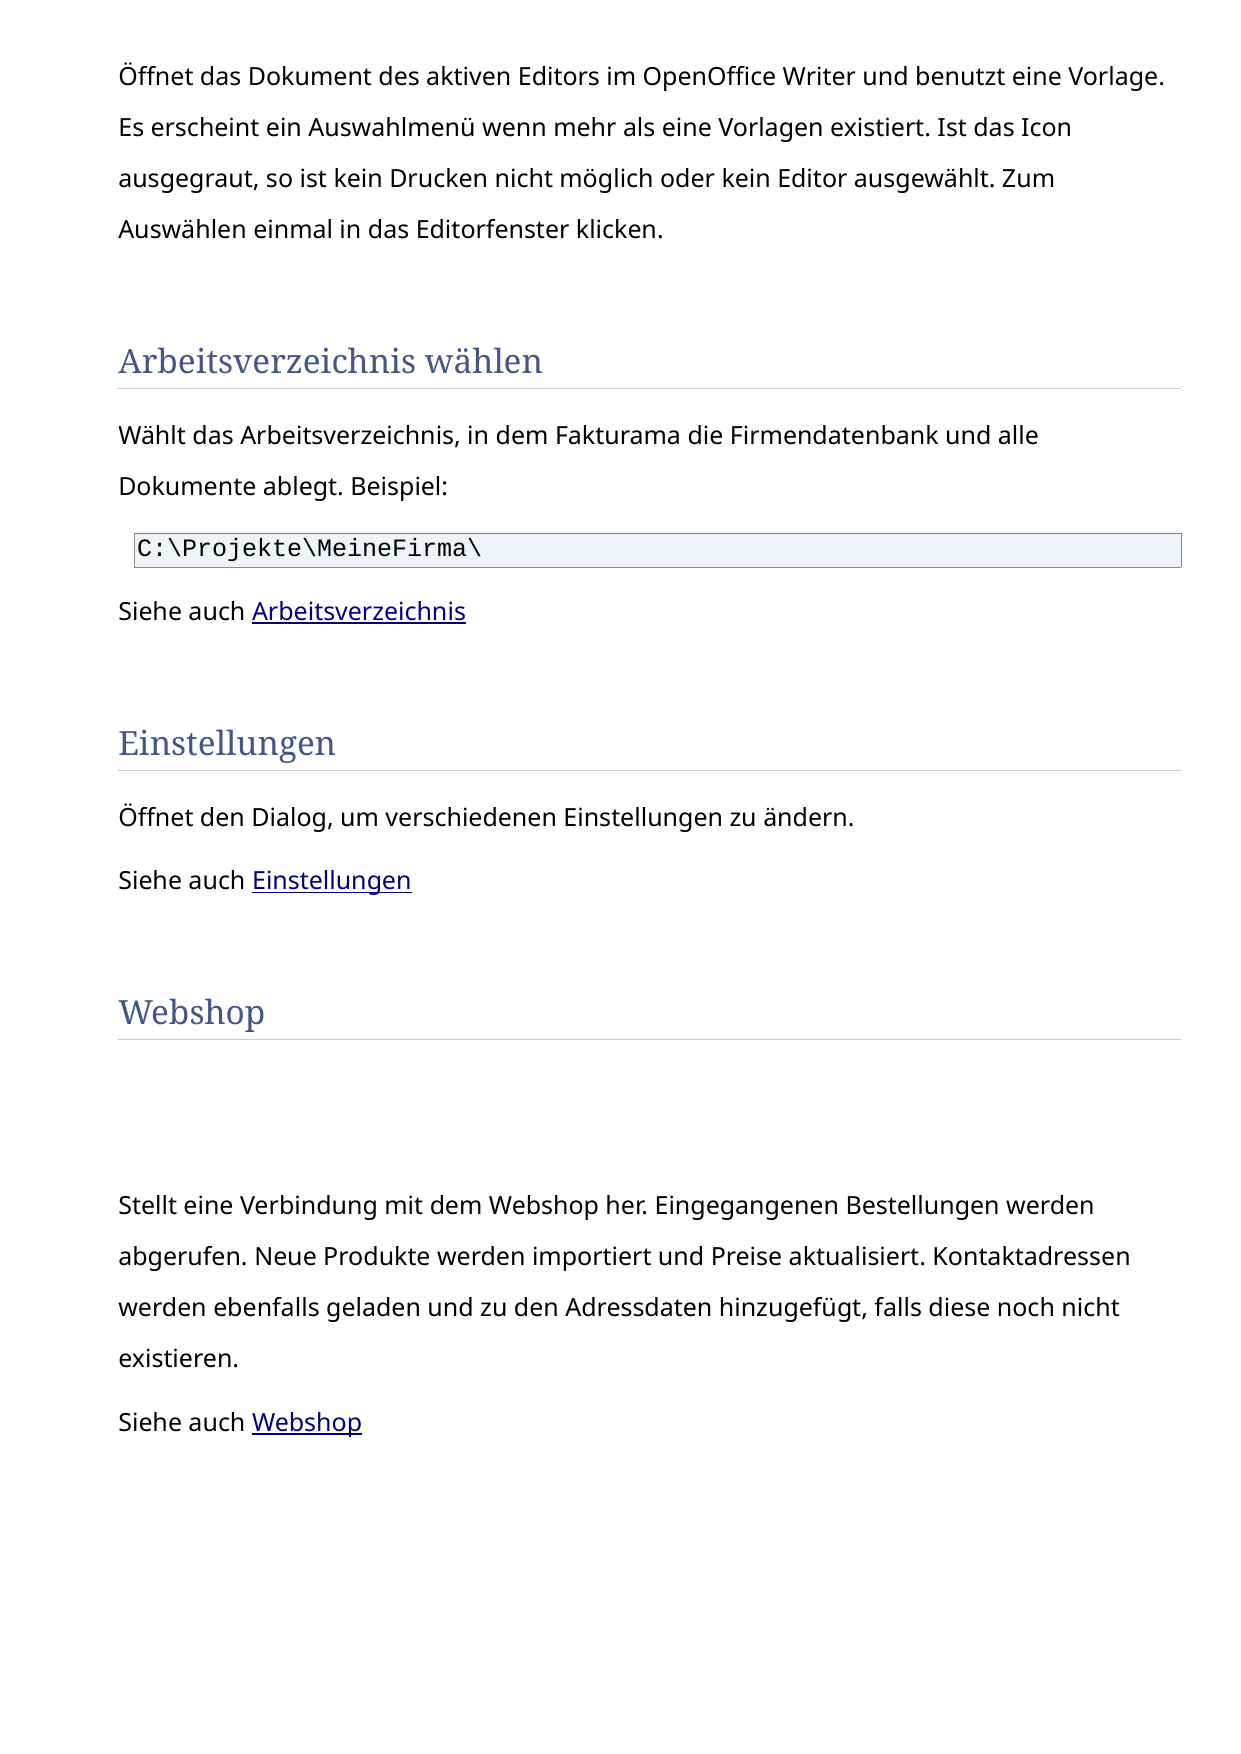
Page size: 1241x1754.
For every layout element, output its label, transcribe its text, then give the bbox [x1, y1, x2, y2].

text Wählt das Arbeitsverzeichnis, in dem Fakturama die Firmendatenbank und alle Dokumente ablegt. Beispiel: [118, 418, 1181, 503]
subtitle Einstellungen [118, 719, 1181, 770]
subtitle Arbeitsverzeichnis wählen [118, 338, 1181, 388]
text Stellt eine Verbindung mit dem Webshop her. Eingegangenen Bestellungen werden abgerufen. Neue Produkte werden importiert und Preise aktualisiert. Kontaktadressen werden ebenfalls geladen und zu den Adressdaten hinzugefügt, falls diese noch nicht existieren. [118, 1188, 1181, 1375]
text C:\Projekte\MeineFirma\ [135, 534, 1181, 567]
text Siehe auch Webshop [118, 1404, 1181, 1438]
text Siehe auch Arbeitsverzeichnis [118, 593, 1181, 628]
subtitle Webshop [118, 989, 1181, 1039]
text Siehe auch Einstellungen [118, 863, 1181, 897]
text Öffnet den Dialog, um verschiedenen Einstellungen zu ändern. [118, 799, 1181, 833]
text Öffnet das Dokument des aktiven Editors im OpenOffice Writer und benutzt eine Vorlage. Es erscheint ein Auswahlmenü wenn mehr als eine Vorlagen existiert. Ist das Icon ausgegraut, so ist kein Drucken nicht möglich oder kein Editor ausgewählt. Zum Auswählen einmal in das Editorfenster klicken. [118, 59, 1181, 246]
